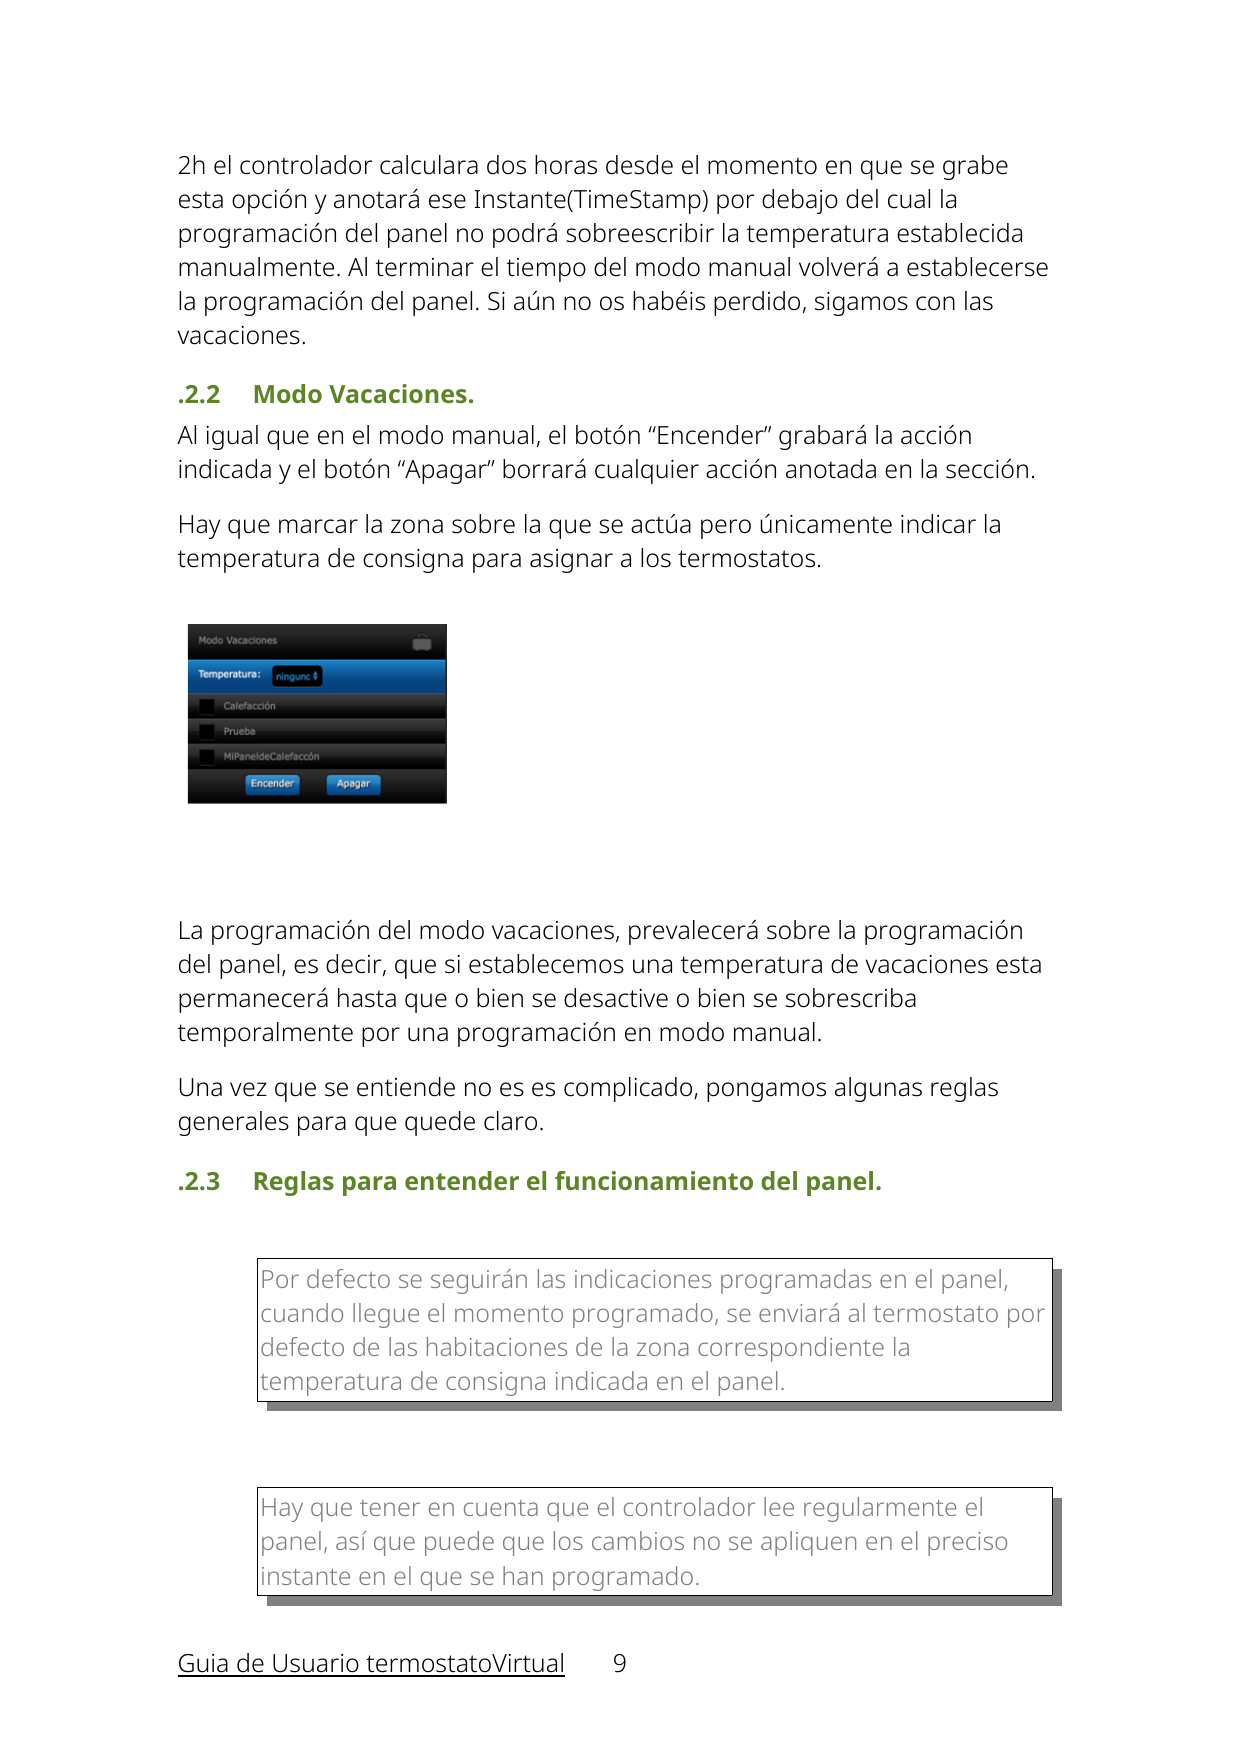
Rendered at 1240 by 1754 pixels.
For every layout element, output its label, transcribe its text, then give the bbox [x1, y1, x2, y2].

text Al igual que en el modo manual, el botón “Encender” grabará la acción indicada y el botón “Apagar” borrará cualquier acción anotada en la sección. [177, 417, 1062, 485]
text Por defecto se seguirán las indicaciones programadas en el panel, cuando llegue el momento programado, se enviará al termostato por defecto de las habitaciones de la zona correspondiente la temperatura de consigna indicada en el panel. [258, 1259, 1052, 1401]
text 2h el controlador calculara dos horas desde el momento en que se grabe esta opción y anotará ese Instante(TimeStamp) por debajo del cual la programación del panel no podrá sobreescribir la temperatura establecida manualmente. Al terminar el tiempo del modo manual volverá a establecerse la programación del panel. Si aún no os habéis perdido, sigamos con las vacaciones. [177, 148, 1062, 352]
text Hay que marcar la zona sobre la que se actúa pero únicamente indicar la temperatura de consigna para asignar a los termostatos. [177, 506, 1062, 574]
text Hay que tener en cuenta que el controlador lee regularmente el panel, así que puede que los cambios no se apliquen en el preciso instante en el que se han programado. [258, 1488, 1052, 1595]
text La programación del modo vacaciones, prevalecerá sobre la programación del panel, es decir, que si establecemos una temperatura de vacaciones esta permanecerá hasta que o bien se desactive o bien se sobrescriba temporalmente por una programación en modo manual. [177, 913, 1062, 1049]
subtitle Modo Vacaciones. [177, 377, 1062, 411]
picture [187, 624, 447, 804]
subtitle Reglas para entender el funcionamiento del panel. [177, 1163, 1062, 1197]
text Una vez que se entiende no es es complicado, pongamos algunas reglas generales para que quede claro. [177, 1070, 1062, 1138]
